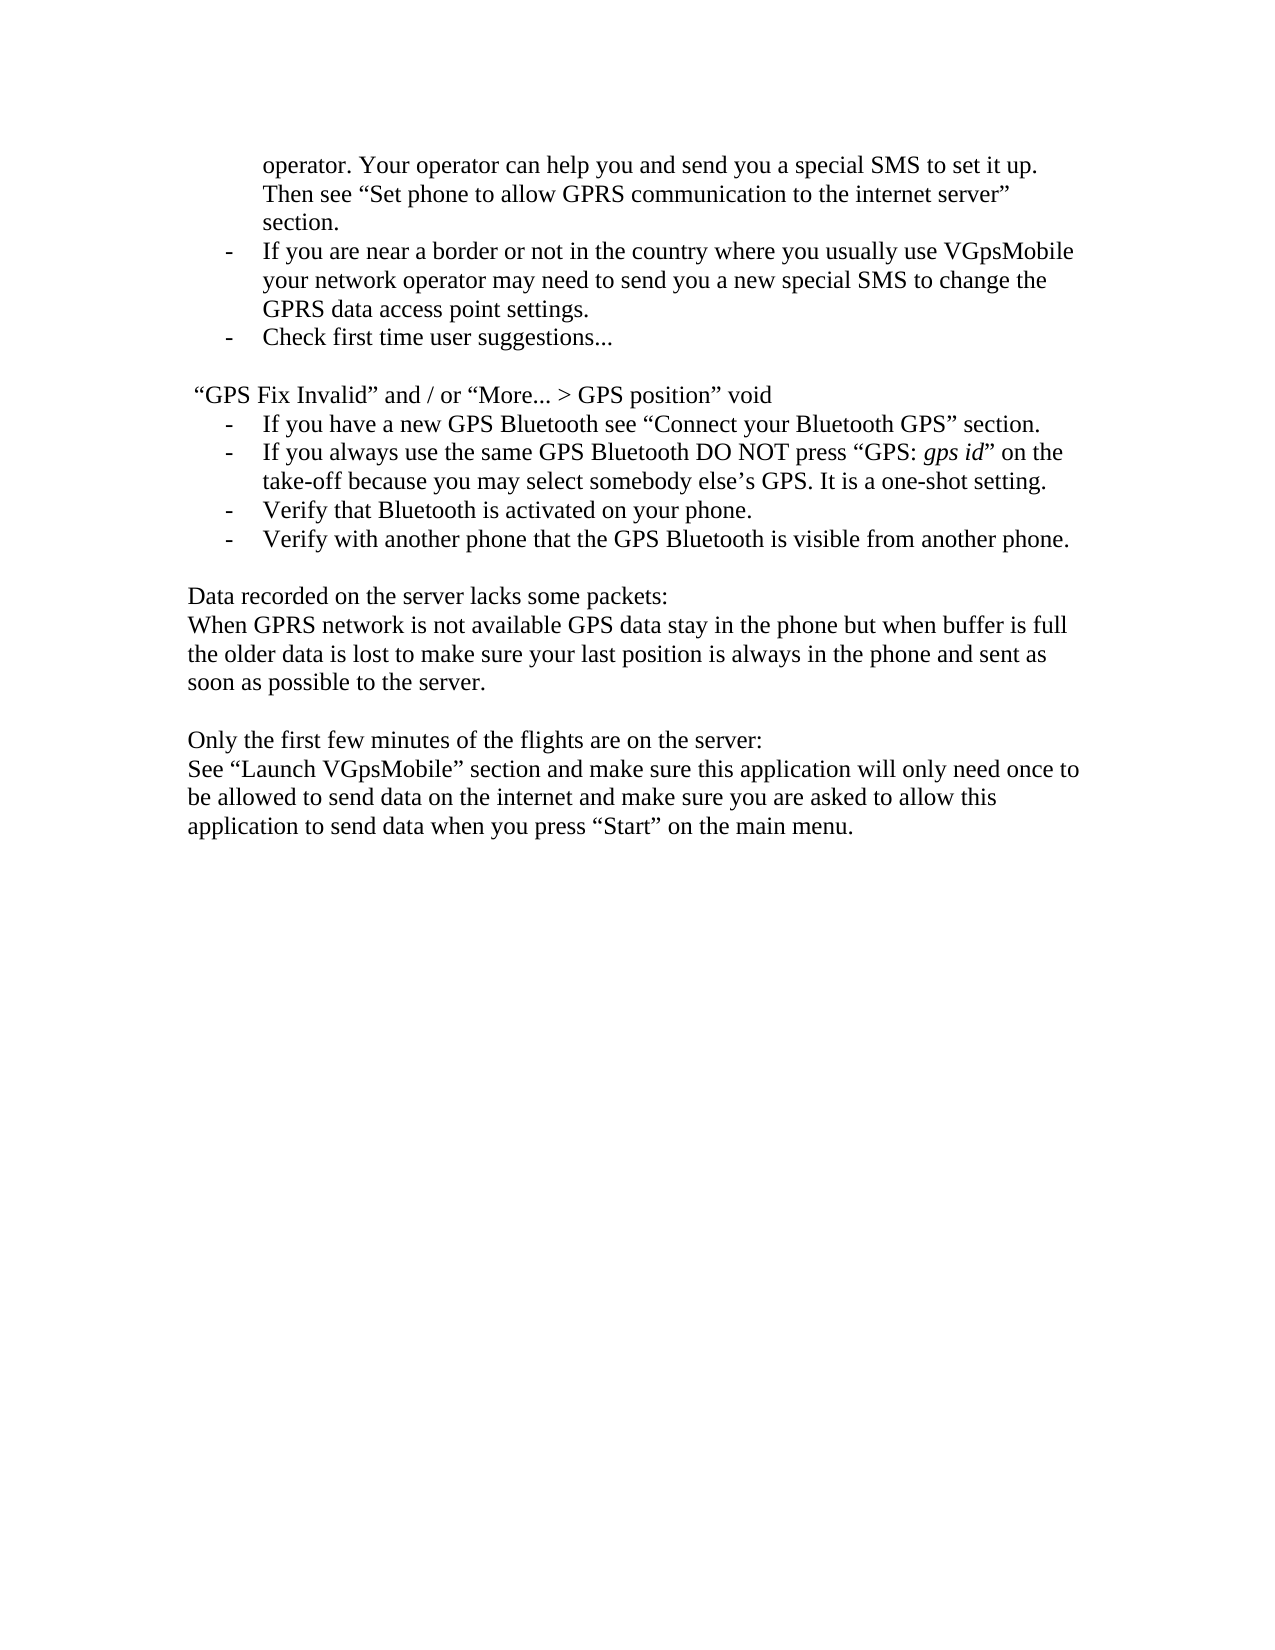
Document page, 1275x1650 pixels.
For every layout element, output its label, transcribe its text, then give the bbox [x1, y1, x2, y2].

text Data recorded on the server lacks some packets: [187, 581, 1087, 610]
list If you always use the same GPS Bluetooth DO NOT press “GPS: gps id” on the take-off because you may select somebody else’s GPS. It is a one-shot setting. [225, 437, 1087, 495]
list Check first time user suggestions... [225, 322, 1087, 351]
list If you are near a border or not in the country where you usually use VGpsMobile your network operator may need to send you a new special SMS to change the GPRS data access point settings. [225, 236, 1087, 322]
text Only the first few minutes of the flights are on the server: [187, 725, 1087, 754]
text See “Launch VGpsMobile” section and make sure this application will only need once to be allowed to send data on the internet and make sure you are asked to allow this application to send data when you press “Start” on the main menu. [187, 754, 1087, 840]
text When GPRS network is not available GPS data stay in the phone but when buffer is full the older data is lost to make sure your last position is always in the phone and sent as soon as possible to the server. [187, 610, 1087, 696]
list operator. Your operator can help you and send you a special SMS to set it up. Then see “Set phone to allow GPRS communication to the internet server” section. [225, 150, 1087, 236]
list Verify that Bluetooth is activated on your phone. [225, 495, 1087, 524]
list Verify with another phone that the GPS Bluetooth is visible from another phone. [225, 524, 1087, 552]
text “GPS Fix Invalid” and / or “More... > GPS position” void [187, 380, 1087, 409]
list If you have a new GPS Bluetooth see “Connect your Bluetooth GPS” section. [225, 409, 1087, 437]
